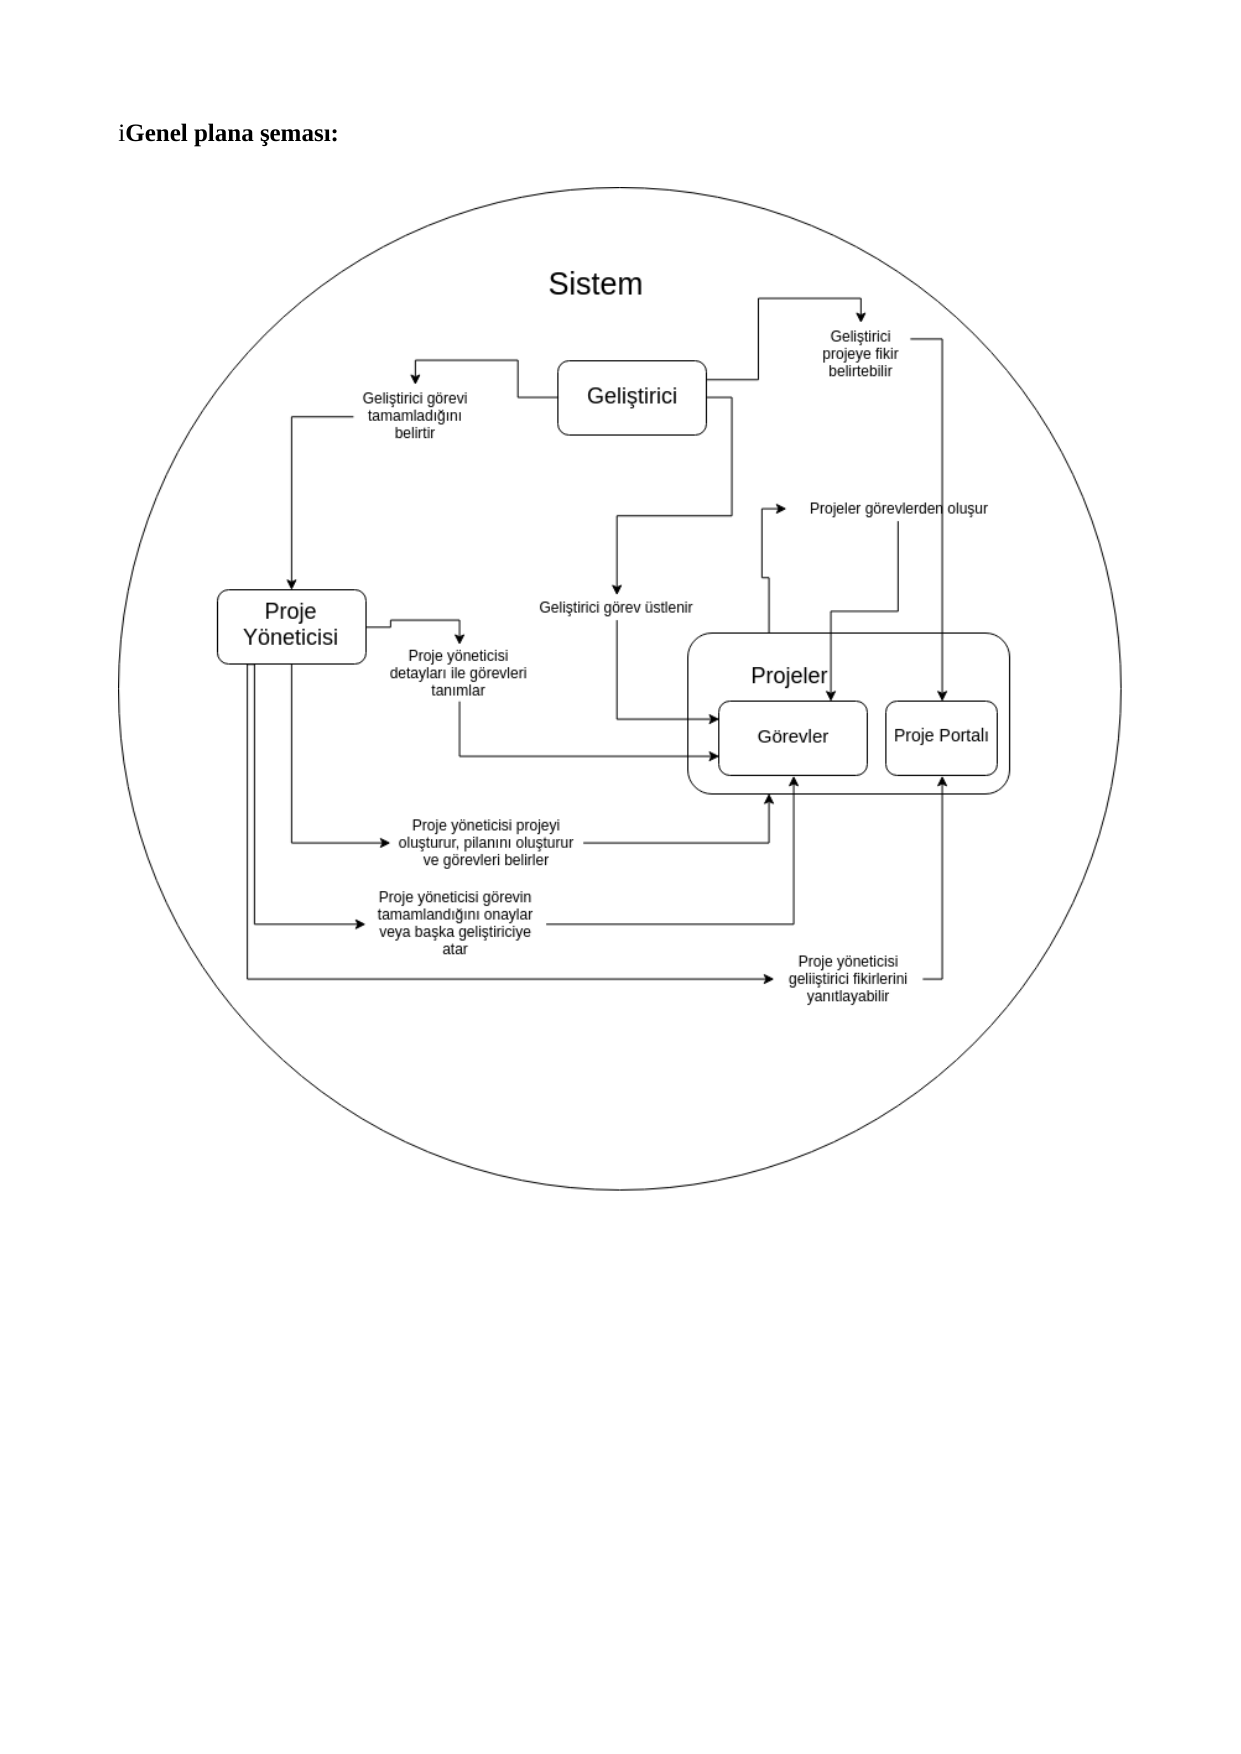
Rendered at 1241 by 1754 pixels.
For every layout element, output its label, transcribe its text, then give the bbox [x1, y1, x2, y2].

text Genel plana şeması: [118, 118, 1122, 147]
picture [118, 187, 1123, 1192]
